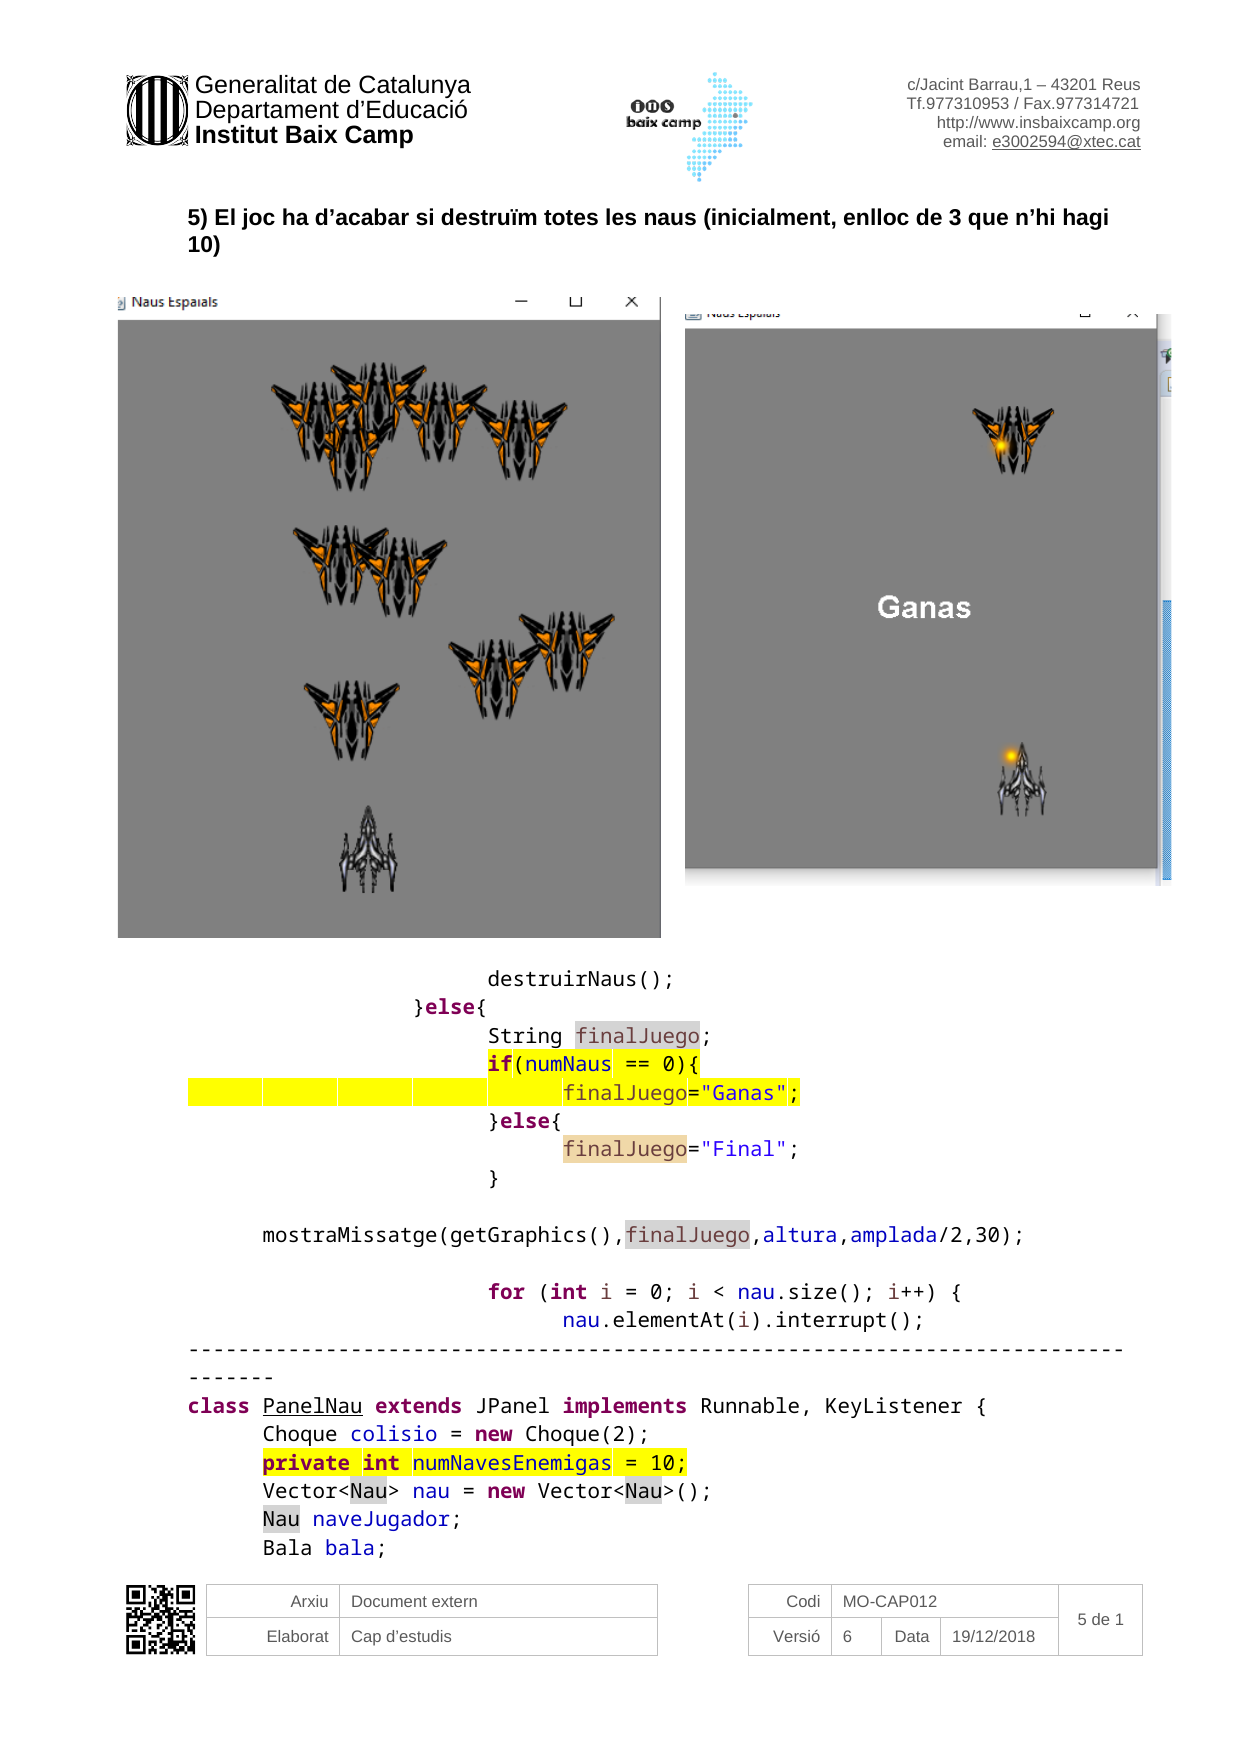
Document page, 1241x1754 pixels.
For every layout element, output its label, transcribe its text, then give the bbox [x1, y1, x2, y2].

text String finalJuego; [187, 1021, 1137, 1049]
text Bala bala; [187, 1533, 1137, 1561]
text 5) El joc ha d’acabar si destruïm totes les naus (inicialment, enlloc de 3 que n’hi hagi 10) [187, 204, 1137, 257]
text ---------------------------------------------------------------------------------- [187, 1334, 1137, 1391]
text Vector<Nau> nau = new Vector<Nau>(); [187, 1476, 1137, 1504]
text if(numNaus == 0){ [187, 1049, 1137, 1078]
text for (int i = 0; i < nau.size(); i++) { [187, 1277, 1137, 1306]
text class PanelNau extends JPanel implements Runnable, KeyListener { [187, 1391, 1137, 1419]
text finalJuego="Final"; [187, 1134, 1137, 1163]
picture [621, 58, 754, 191]
text } [187, 1163, 1137, 1191]
text destruirNaus(); [187, 964, 1137, 992]
text finalJuego="Ganas"; [187, 1078, 1137, 1106]
picture [126, 75, 189, 146]
text }else{ [187, 992, 1137, 1021]
text mostraMissatge(getGraphics(),finalJuego,altura,amplada/2,30); [187, 1191, 1137, 1249]
text private int numNavesEnemigas = 10; [187, 1448, 1137, 1476]
text nau.elementAt(i).interrupt(); [187, 1306, 1137, 1334]
text }else{ [187, 1106, 1137, 1134]
text Nau naveJugador; [187, 1504, 1137, 1533]
text Choque colisio = new Choque(2); [187, 1419, 1137, 1448]
picture [117, 297, 661, 938]
picture [685, 314, 1172, 886]
